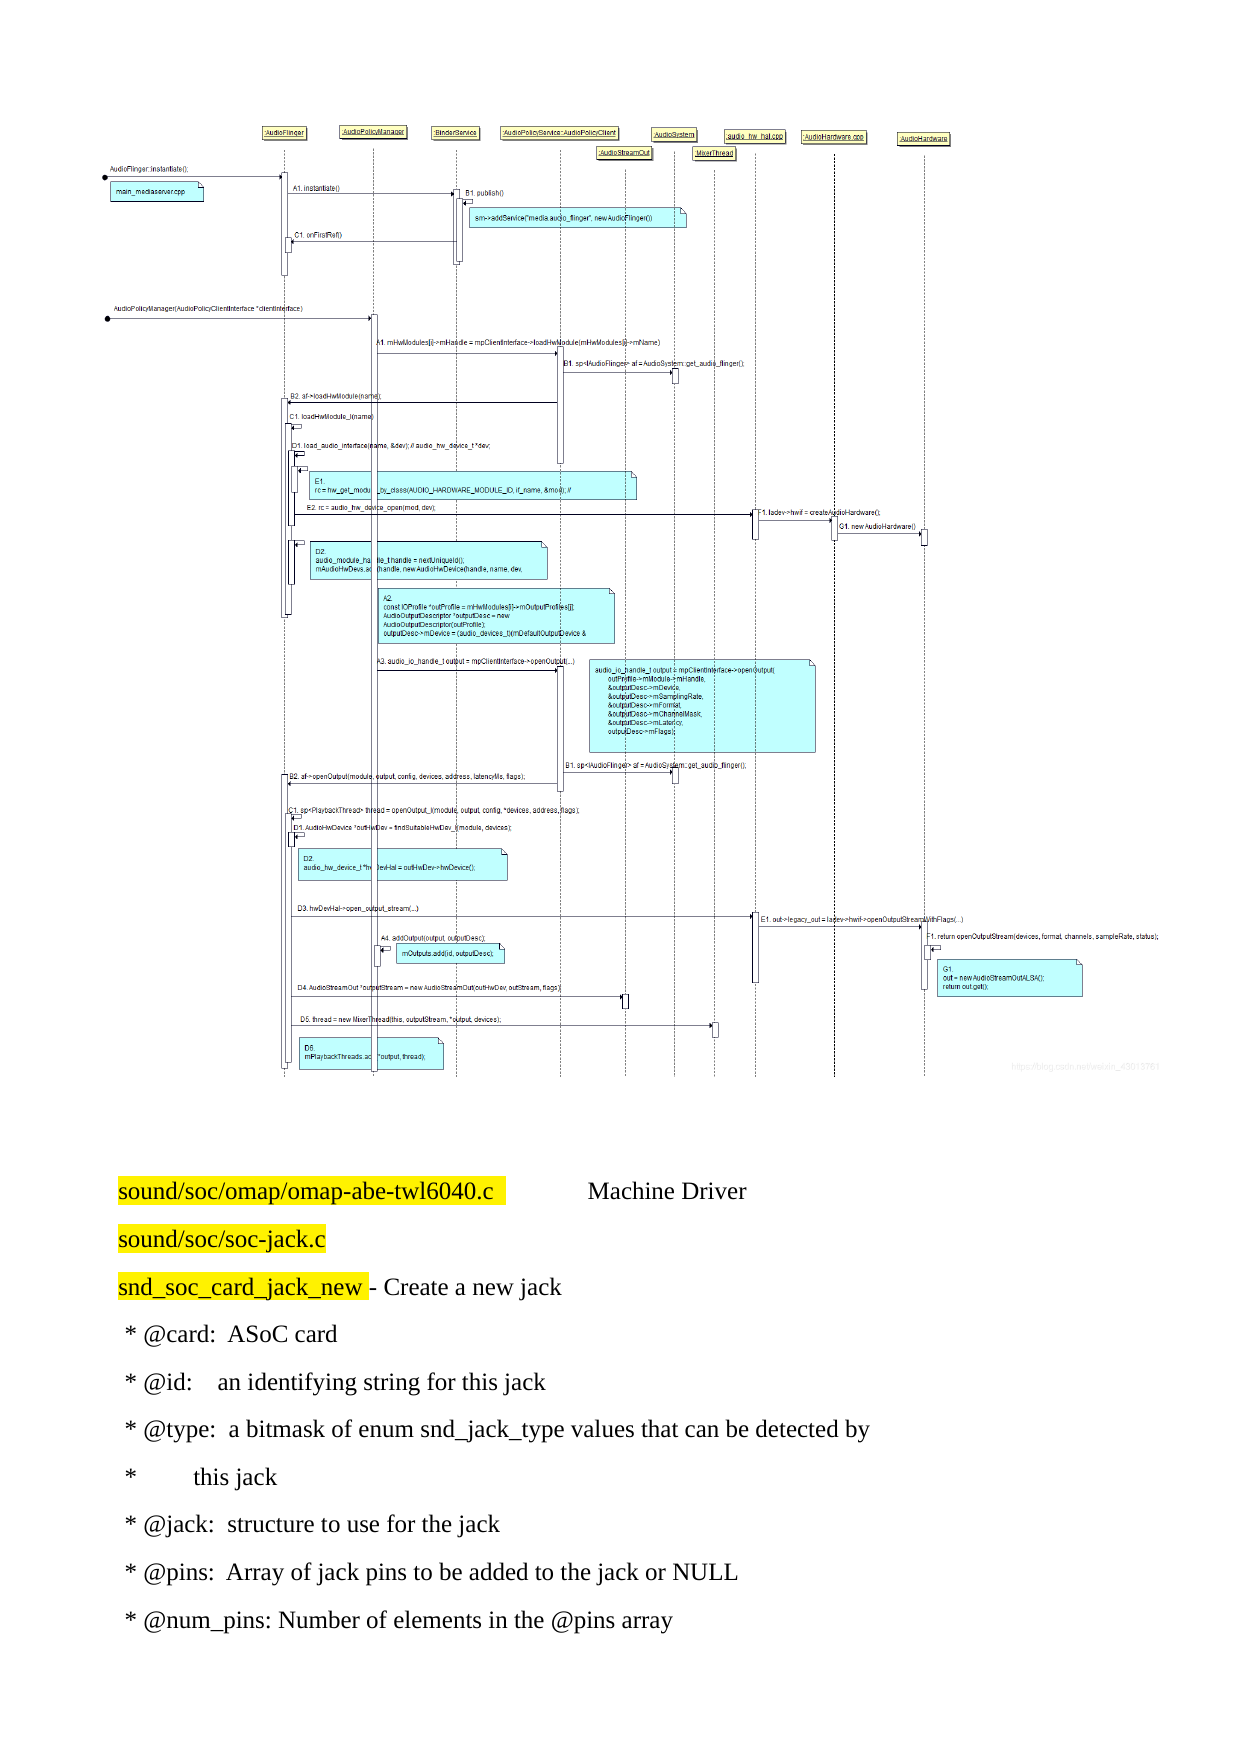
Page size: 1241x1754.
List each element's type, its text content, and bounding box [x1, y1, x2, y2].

text * @id: an identifying string for this jack [118, 1367, 1122, 1396]
text sound/soc/soc-jack.c [118, 1224, 1122, 1253]
text * @jack: structure to use for the jack [118, 1509, 1122, 1538]
text * @pins: Array of jack pins to be added to the jack or NULL [118, 1557, 1122, 1586]
text * @card: ASoC card [118, 1319, 1122, 1348]
text * this jack [118, 1462, 1122, 1491]
text * @num_pins: Number of elements in the @pins array [118, 1605, 1122, 1633]
text snd_soc_card_jack_new - Create a new jack [118, 1272, 1122, 1300]
text sound/soc/omap/omap-abe-twl6040.c Machine Driver [118, 1176, 1122, 1205]
picture [77, 118, 1163, 1077]
text * @type: a bitmask of enum snd_jack_type values that can be detected by [118, 1414, 1122, 1443]
